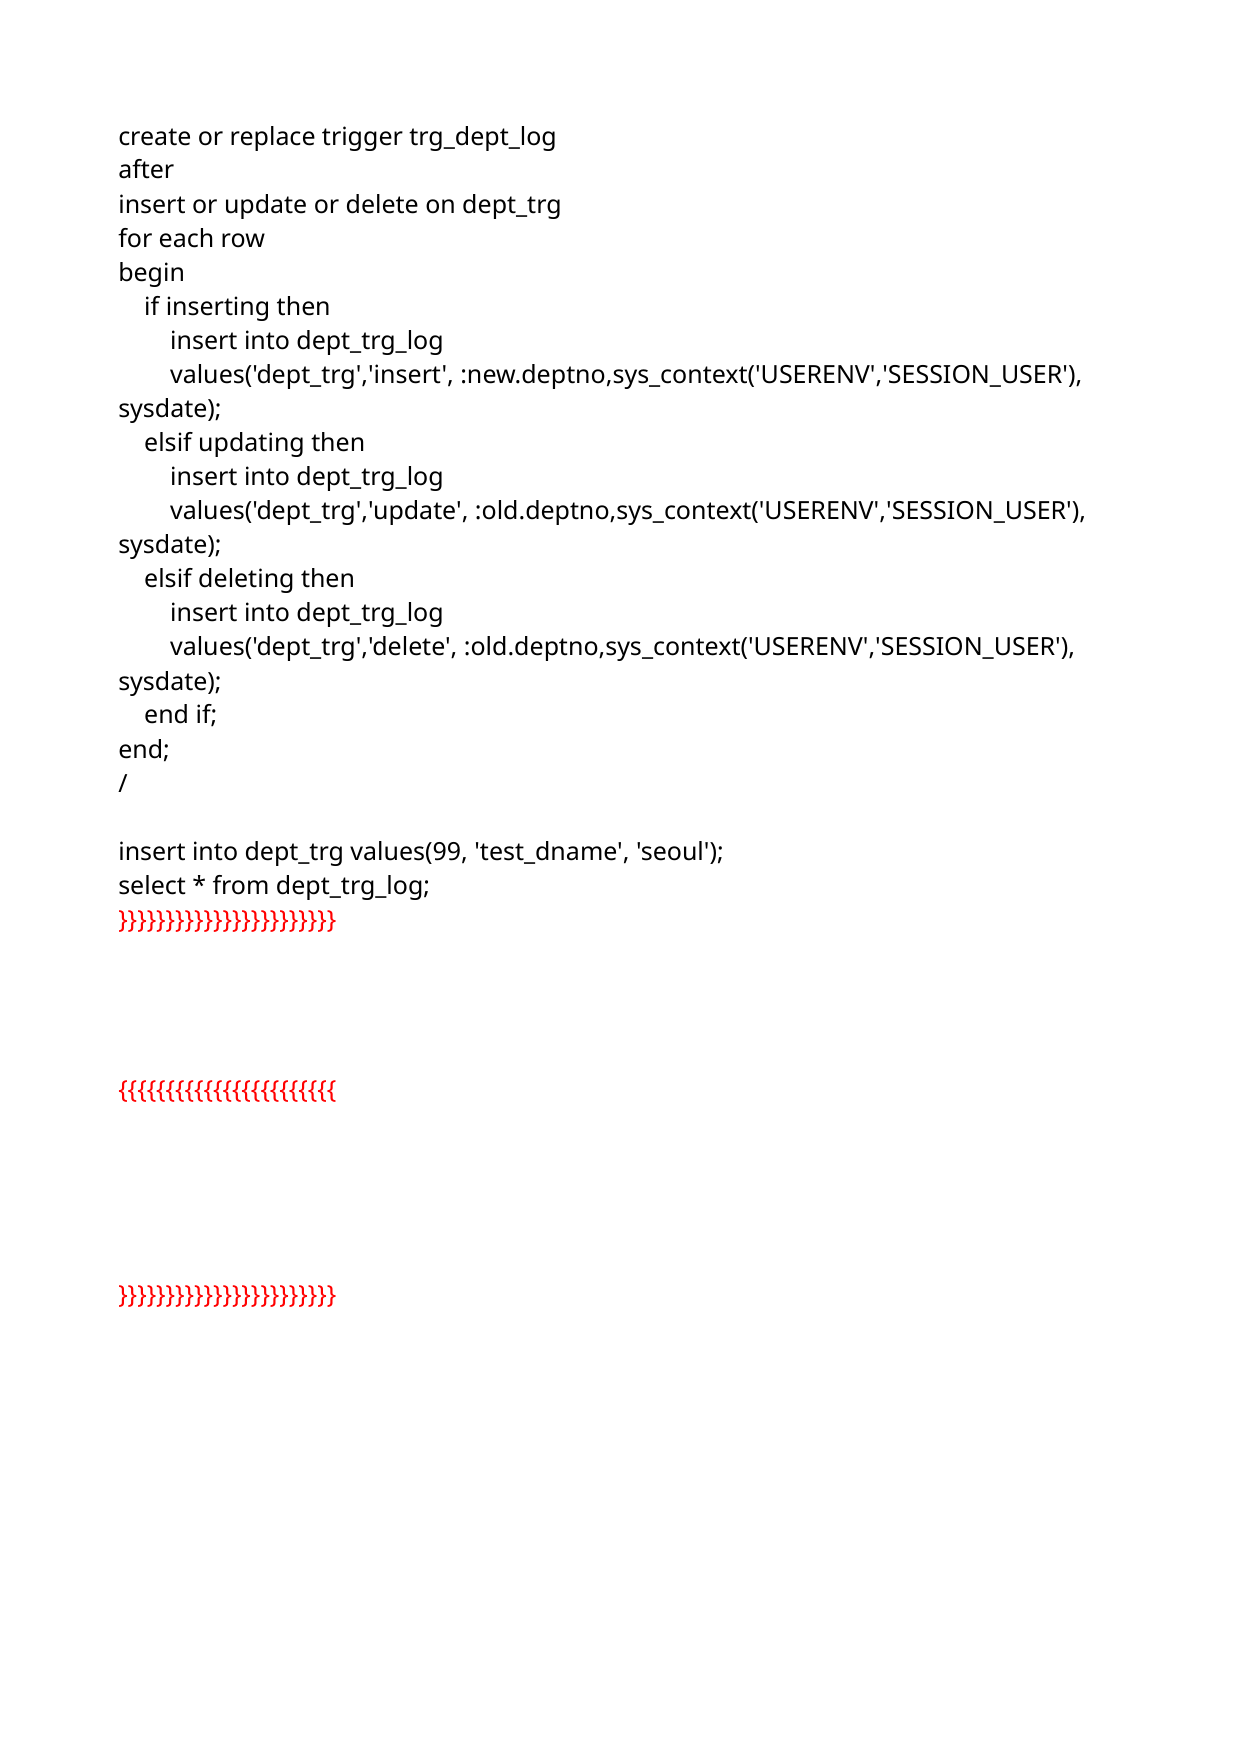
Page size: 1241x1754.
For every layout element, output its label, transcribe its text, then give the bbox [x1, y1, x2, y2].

text }}}}}}}}}}}}}}}}}}}}}}} [118, 902, 1122, 936]
text {{{{{{{{{{{{{{{{{{{{{{{ [118, 1072, 1122, 1106]
text create or replace trigger trg_dept_log after insert or update or delete on dept_trg for each row begin if inserting then insert into dept_trg_log values('dept_trg','insert', :new.deptno,sys_context('USERENV','SESSION_USER'), sysdate); elsif updating then insert into dept_trg_log values('dept_trg','update', :old.deptno,sys_context('USERENV','SESSION_USER'), sysdate); elsif deleting then insert into dept_trg_log values('dept_trg','delete', :old.deptno,sys_context('USERENV','SESSION_USER'), sysdate); end if; end; / insert into dept_trg values(99, 'test_dname', 'seoul'); select * from dept_trg_log; [118, 118, 1122, 902]
text }}}}}}}}}}}}}}}}}}}}}}} [118, 1276, 1122, 1310]
